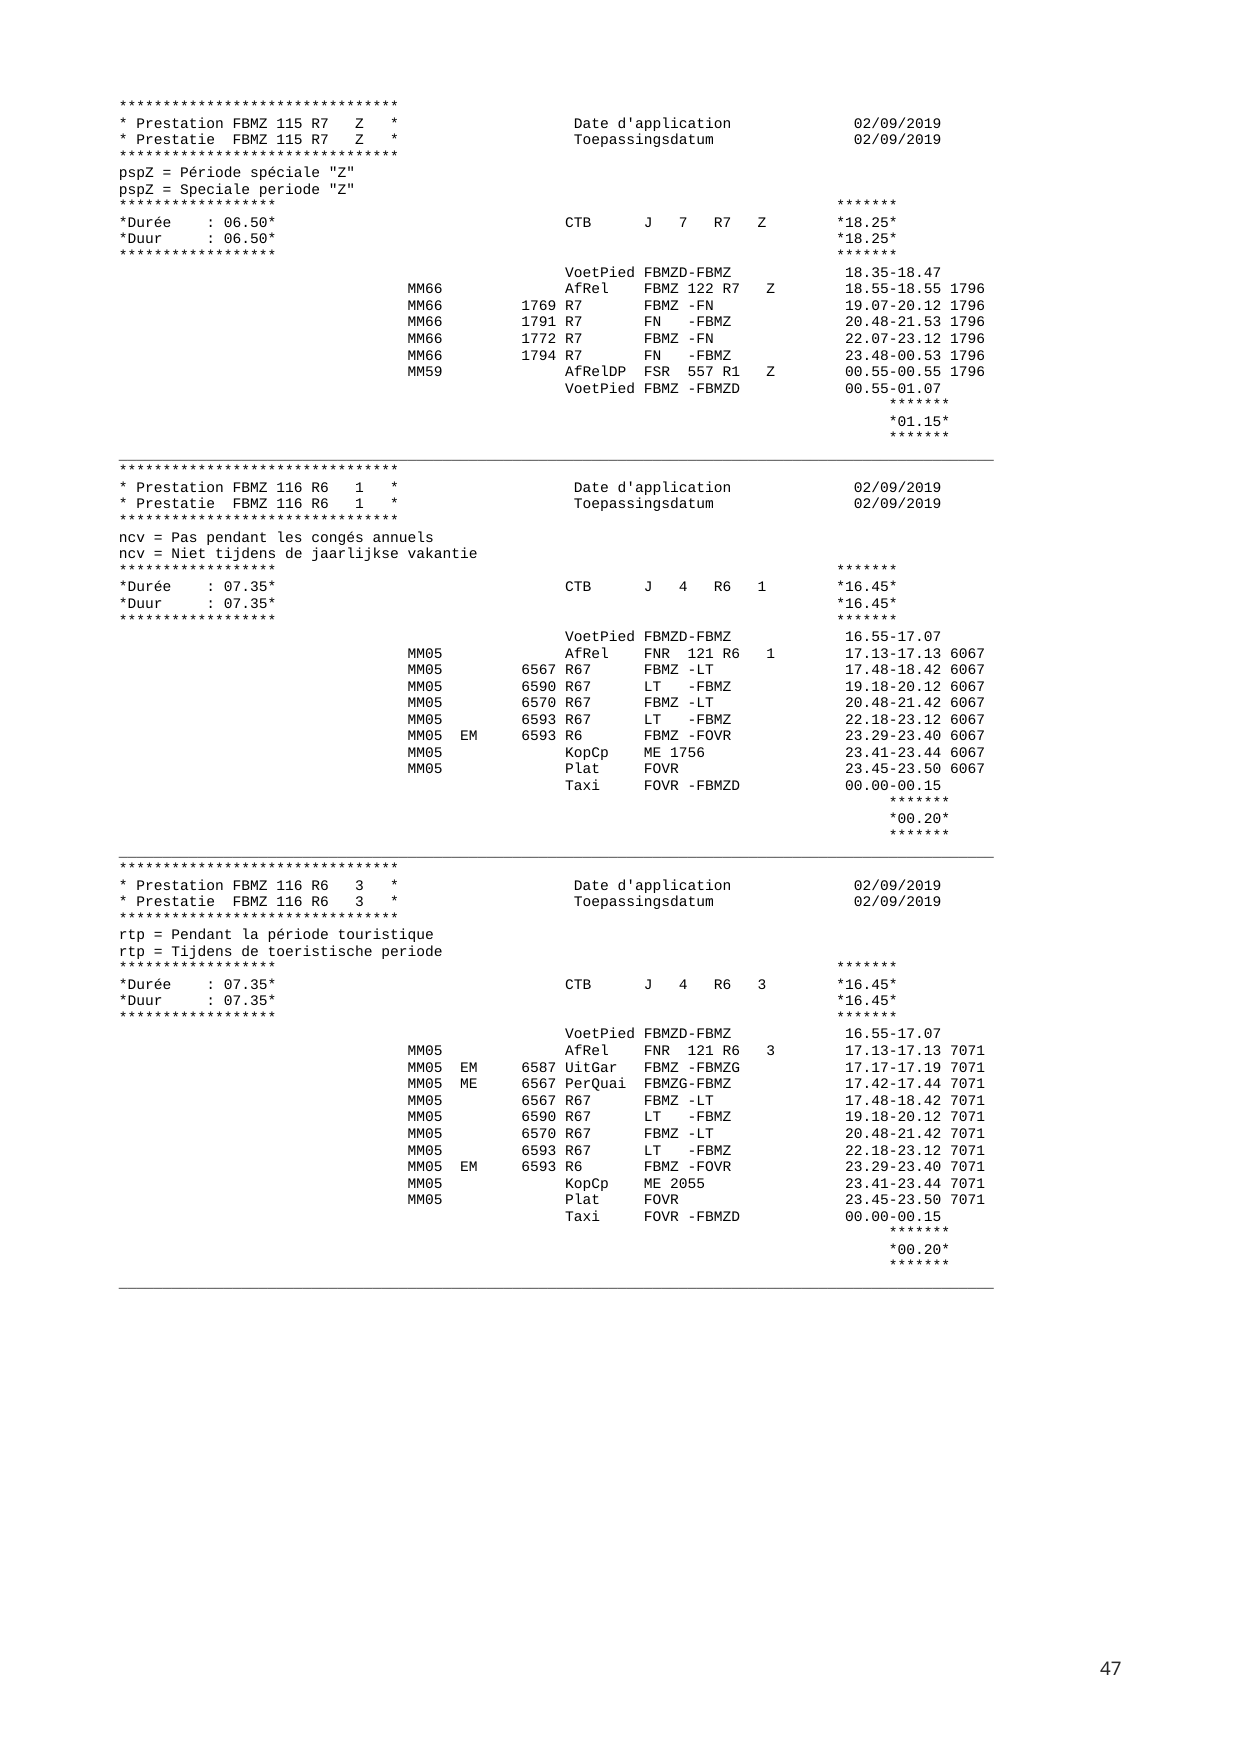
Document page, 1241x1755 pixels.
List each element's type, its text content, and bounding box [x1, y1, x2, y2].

text ******************************** * Prestation FBMZ 116 R6 1 * Date d'application 02/09/2019 * Prestatie FBMZ 116 R6 1 * Toepassingsdatum 02/09/2019 ******************************** ncv = Pas pendant les congés annuels ncv = Niet tijdens de jaarlijkse vakantie ****************** ******* *Durée : 07.35* CTB J 4 R6 1 *16.45* *Duur : 07.35* *16.45* ****************** ******* VoetPied FBMZD-FBMZ 16.55-17.07 MM05 AfRel FNR 121 R6 1 17.13-17.13 6067 MM05 6567 R67 FBMZ -LT 17.48-18.42 6067 MM05 6590 R67 LT -FBMZ 19.18-20.12 6067 MM05 6570 R67 FBMZ -LT 20.48-21.42 6067 MM05 6593 R67 LT -FBMZ 22.18-23.12 6067 MM05 EM 6593 R6 FBMZ -FOVR 23.29-23.40 6067 MM05 KopCp ME 1756 23.41-23.44 6067 MM05 Plat FOVR 23.45-23.50 6067 Taxi FOVR -FBMZD 00.00-00.15 ******* *00.20* ******* ____________________________________________________________________________________________________ [119, 464, 1122, 861]
text ******************************** * Prestation FBMZ 115 R7 Z * Date d'application 02/09/2019 * Prestatie FBMZ 115 R7 Z * Toepassingsdatum 02/09/2019 ******************************** pspZ = Période spéciale "Z" pspZ = Speciale periode "Z" ****************** ******* *Durée : 06.50* CTB J 7 R7 Z *18.25* *Duur : 06.50* *18.25* ****************** ******* VoetPied FBMZD-FBMZ 18.35-18.47 MM66 AfRel FBMZ 122 R7 Z 18.55-18.55 1796 MM66 1769 R7 FBMZ -FN 19.07-20.12 1796 MM66 1791 R7 FN -FBMZ 20.48-21.53 1796 MM66 1772 R7 FBMZ -FN 22.07-23.12 1796 MM66 1794 R7 FN -FBMZ 23.48-00.53 1796 MM59 AfRelDP FSR 557 R1 Z 00.55-00.55 1796 VoetPied FBMZ -FBMZD 00.55-01.07 ******* *01.15* ******* ____________________________________________________________________________________________________ [119, 99, 1122, 464]
text ******************************** * Prestation FBMZ 116 R6 3 * Date d'application 02/09/2019 * Prestatie FBMZ 116 R6 3 * Toepassingsdatum 02/09/2019 ******************************** rtp = Pendant la période touristique rtp = Tijdens de toeristische periode ****************** ******* *Durée : 07.35* CTB J 4 R6 3 *16.45* *Duur : 07.35* *16.45* ****************** ******* VoetPied FBMZD-FBMZ 16.55-17.07 MM05 AfRel FNR 121 R6 3 17.13-17.13 7071 MM05 EM 6587 UitGar FBMZ -FBMZG 17.17-17.19 7071 MM05 ME 6567 PerQuai FBMZG-FBMZ 17.42-17.44 7071 MM05 6567 R67 FBMZ -LT 17.48-18.42 7071 MM05 6590 R67 LT -FBMZ 19.18-20.12 7071 MM05 6570 R67 FBMZ -LT 20.48-21.42 7071 MM05 6593 R67 LT -FBMZ 22.18-23.12 7071 MM05 EM 6593 R6 FBMZ -FOVR 23.29-23.40 7071 MM05 KopCp ME 2055 23.41-23.44 7071 MM05 Plat FOVR 23.45-23.50 7071 Taxi FOVR -FBMZD 00.00-00.15 ******* *00.20* ******* ____________________________________________________________________________________________________ [119, 861, 1122, 1292]
